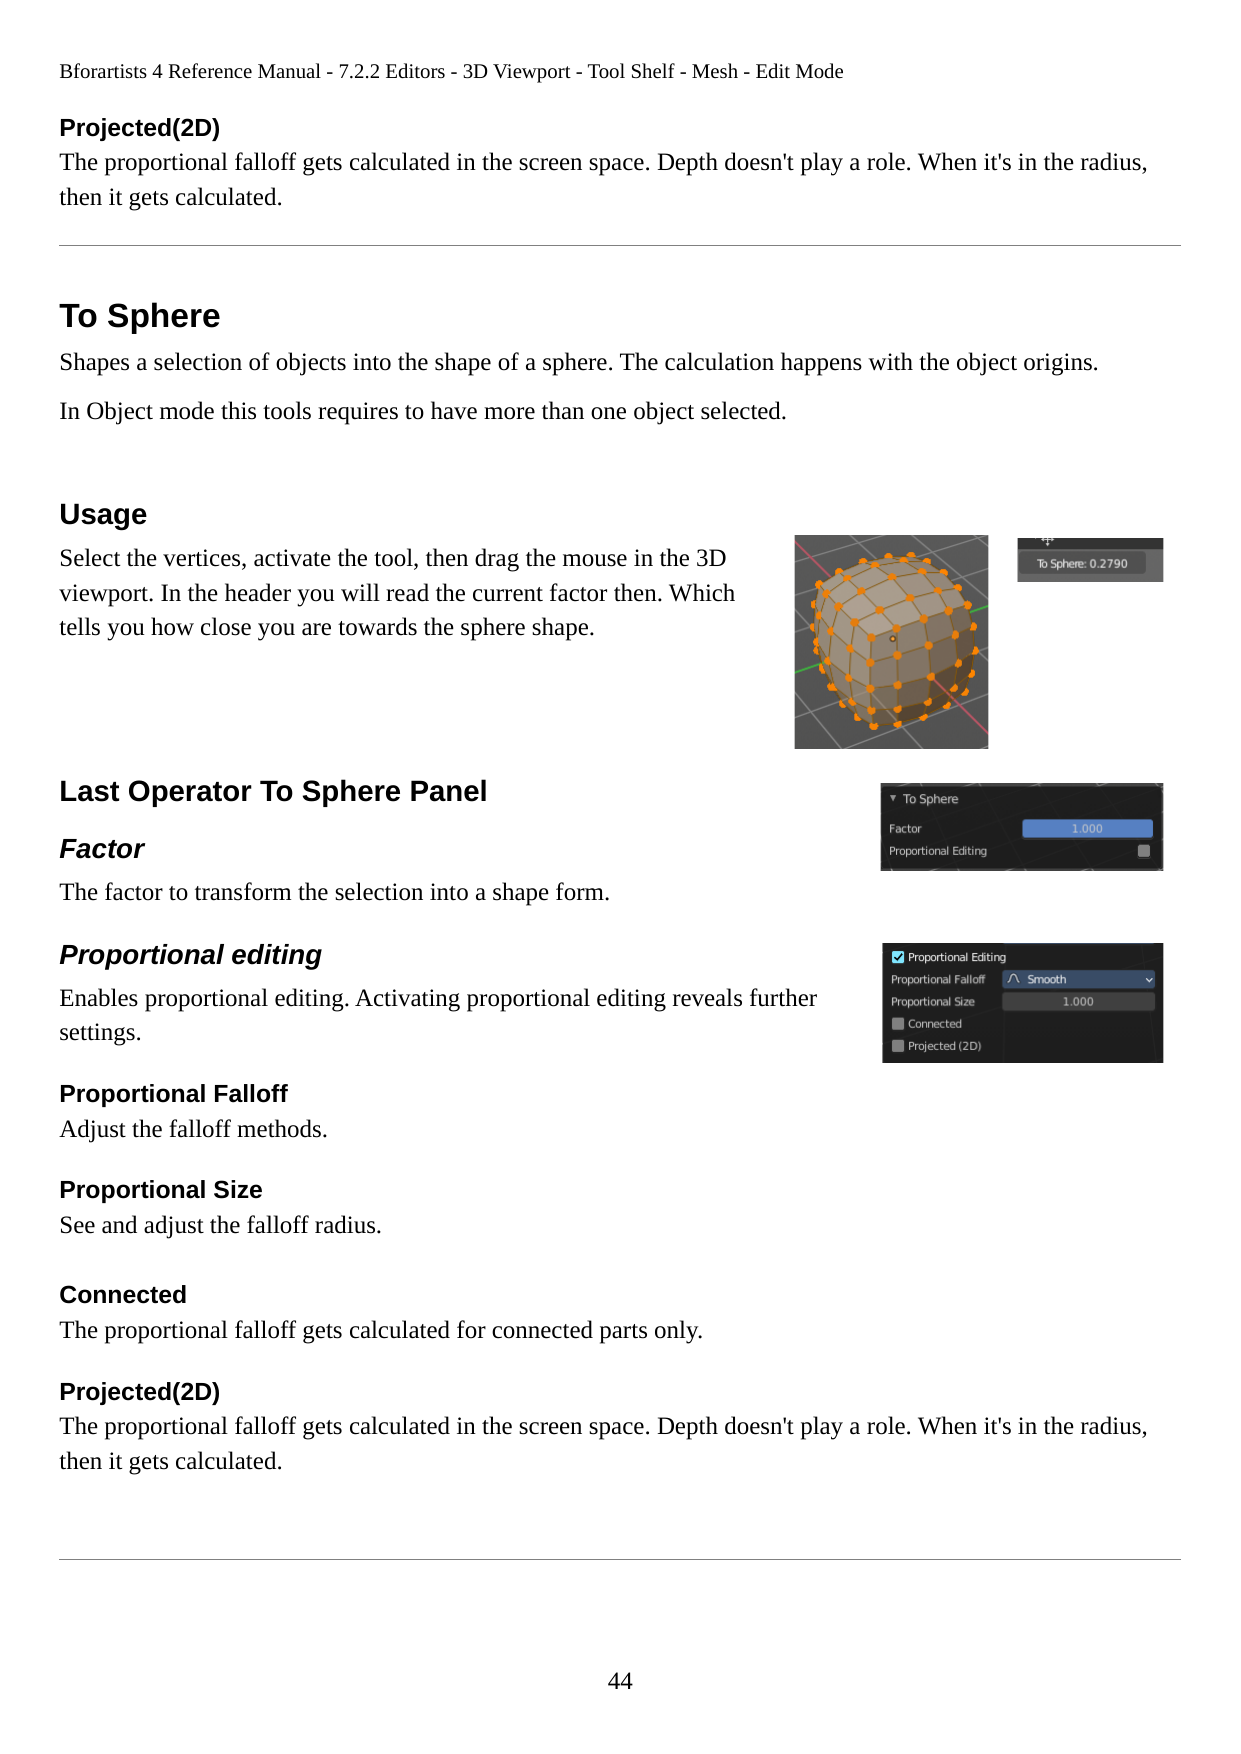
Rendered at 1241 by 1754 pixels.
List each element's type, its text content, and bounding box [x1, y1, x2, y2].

subtitle Projected(2D) [59, 113, 1181, 141]
picture [794, 535, 989, 749]
subtitle Proportional editing [59, 939, 1181, 971]
picture [1017, 538, 1164, 582]
text Shapes a selection of objects into the shape of a sphere. The calculation happens with the object origins. [59, 347, 1181, 376]
text See and adjust the falloff radius. [59, 1210, 1181, 1239]
text The proportional falloff gets calculated in the screen space. Depth doesn't play a role. When it's in the radius, then it gets calculated. [59, 147, 1181, 211]
subtitle Usage [59, 497, 1181, 531]
subtitle Proportional Size [59, 1175, 1181, 1204]
subtitle Projected(2D) [59, 1377, 1181, 1405]
text [989, 543, 1181, 641]
picture [882, 943, 1164, 1063]
text The factor to transform the selection into a shape form. [59, 877, 1181, 906]
subtitle Last Operator To Sphere Panel [59, 774, 1181, 808]
subtitle Connected [59, 1280, 1181, 1309]
text Enables proportional editing. Activating proportional editing reveals further settings. [59, 983, 882, 1046]
text The proportional falloff gets calculated in the screen space. Depth doesn't play a role. When it's in the radius, then it gets calculated. [59, 1411, 1181, 1474]
text The proportional falloff gets calculated for connected parts only. [59, 1315, 1181, 1344]
subtitle [1164, 833, 1181, 864]
subtitle To Sphere [59, 296, 1181, 334]
subtitle Proportional Falloff [59, 1079, 1181, 1108]
subtitle Factor [59, 833, 880, 864]
text In Object mode this tools requires to have more than one object selected. [59, 396, 1181, 425]
text Adjust the falloff methods. [59, 1114, 1181, 1143]
text Select the vertices, activate the tool, then drag the mouse in the 3D viewport. In the header you will read the current factor then. Which tells you how close you are towards the sphere shape. [59, 543, 794, 641]
picture [880, 783, 1164, 871]
